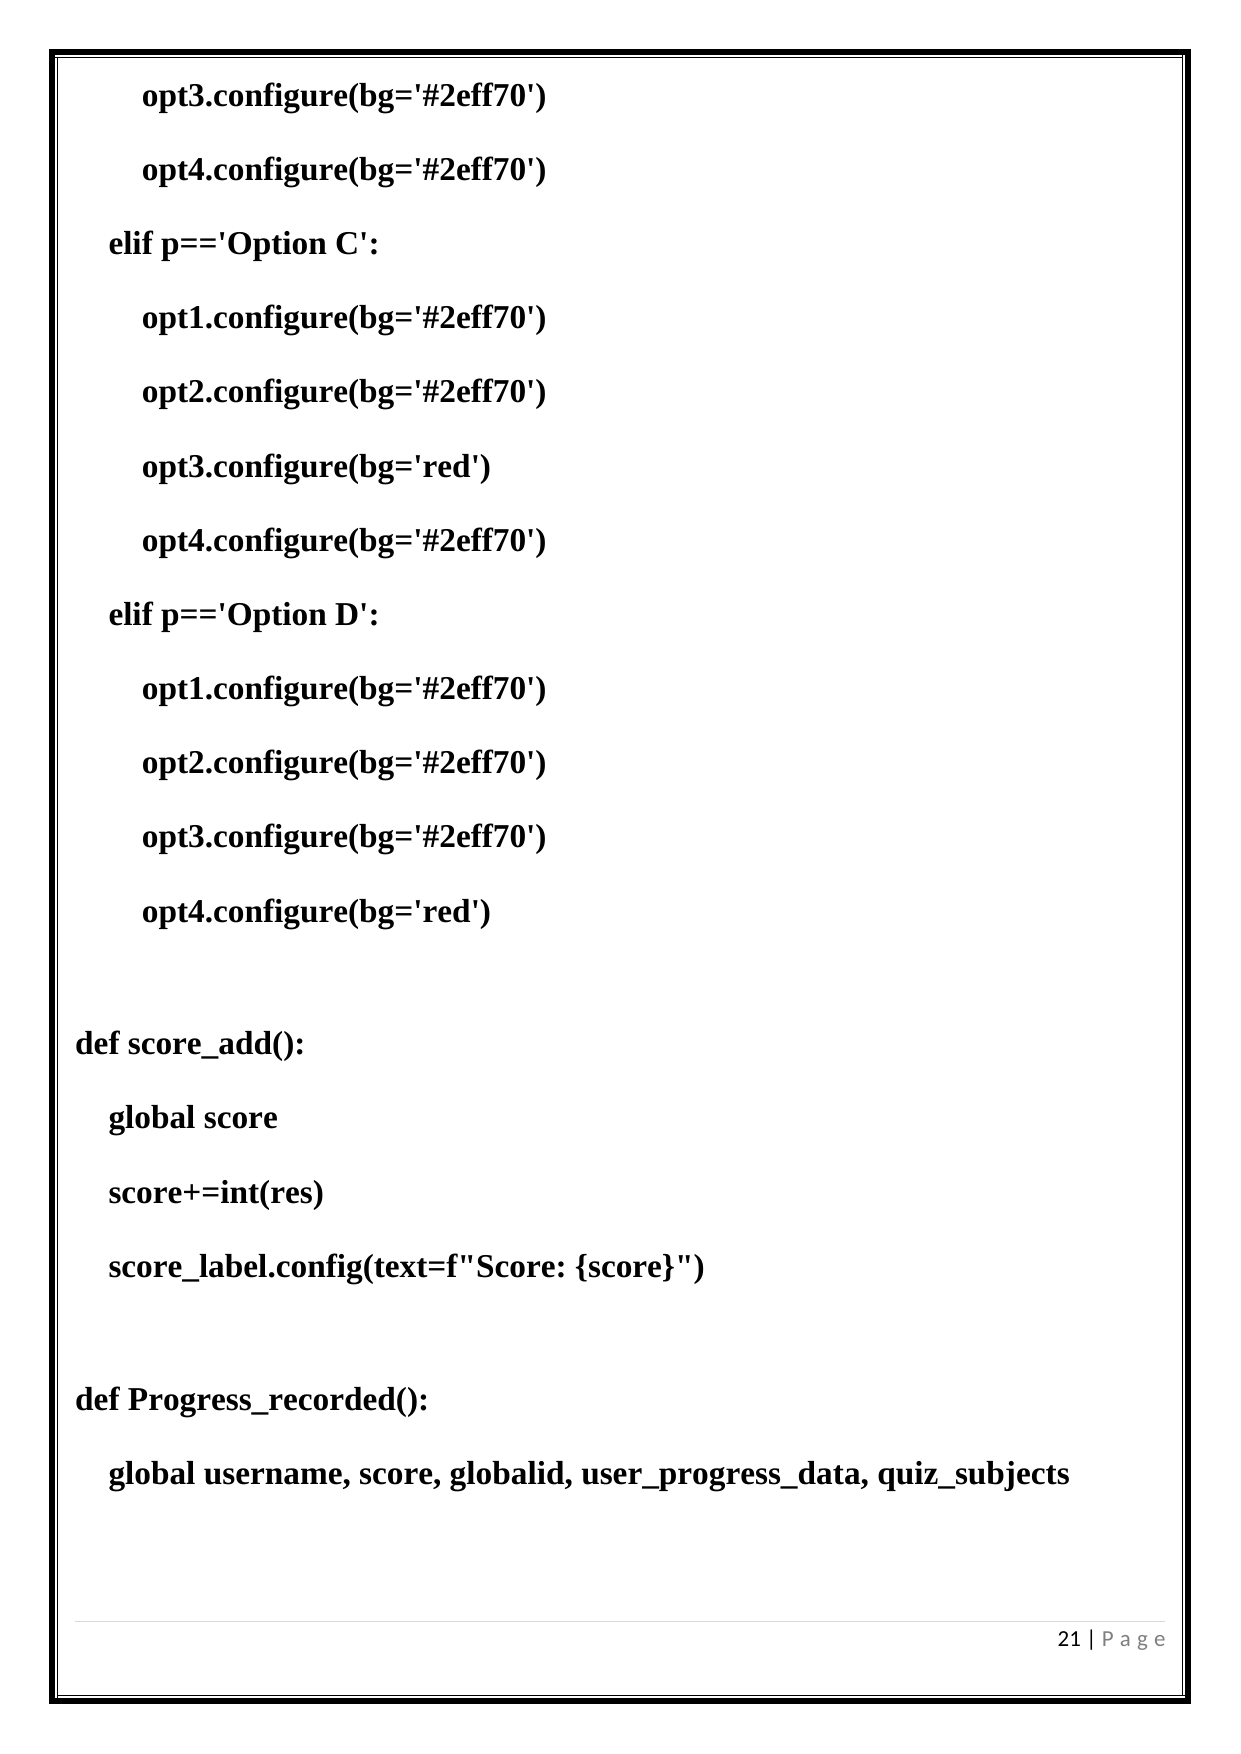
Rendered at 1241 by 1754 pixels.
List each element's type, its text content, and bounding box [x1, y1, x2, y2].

text opt2.configure(bg='#2eff70') [75, 372, 1165, 410]
text score_label.config(text=f"Score: {score}") [75, 1246, 1165, 1284]
text opt4.configure(bg='#2eff70') [75, 149, 1165, 187]
text def score_add(): [75, 1024, 1165, 1062]
text global username, score, globalid, user_progress_data, quiz_subjects [75, 1453, 1165, 1491]
text opt1.configure(bg='#2eff70') [75, 668, 1165, 707]
text def Progress_recorded(): [75, 1379, 1165, 1417]
text global score [75, 1098, 1165, 1136]
text elif p=='Option D': [75, 594, 1165, 632]
text opt2.configure(bg='#2eff70') [75, 742, 1165, 781]
text score+=int(res) [75, 1172, 1165, 1210]
text opt3.configure(bg='#2eff70') [75, 75, 1165, 113]
text opt4.configure(bg='red') [75, 891, 1165, 929]
text opt3.configure(bg='#2eff70') [75, 817, 1165, 855]
text opt3.configure(bg='red') [75, 446, 1165, 484]
text opt1.configure(bg='#2eff70') [75, 297, 1165, 336]
text opt4.configure(bg='#2eff70') [75, 520, 1165, 558]
text elif p=='Option C': [75, 223, 1165, 262]
